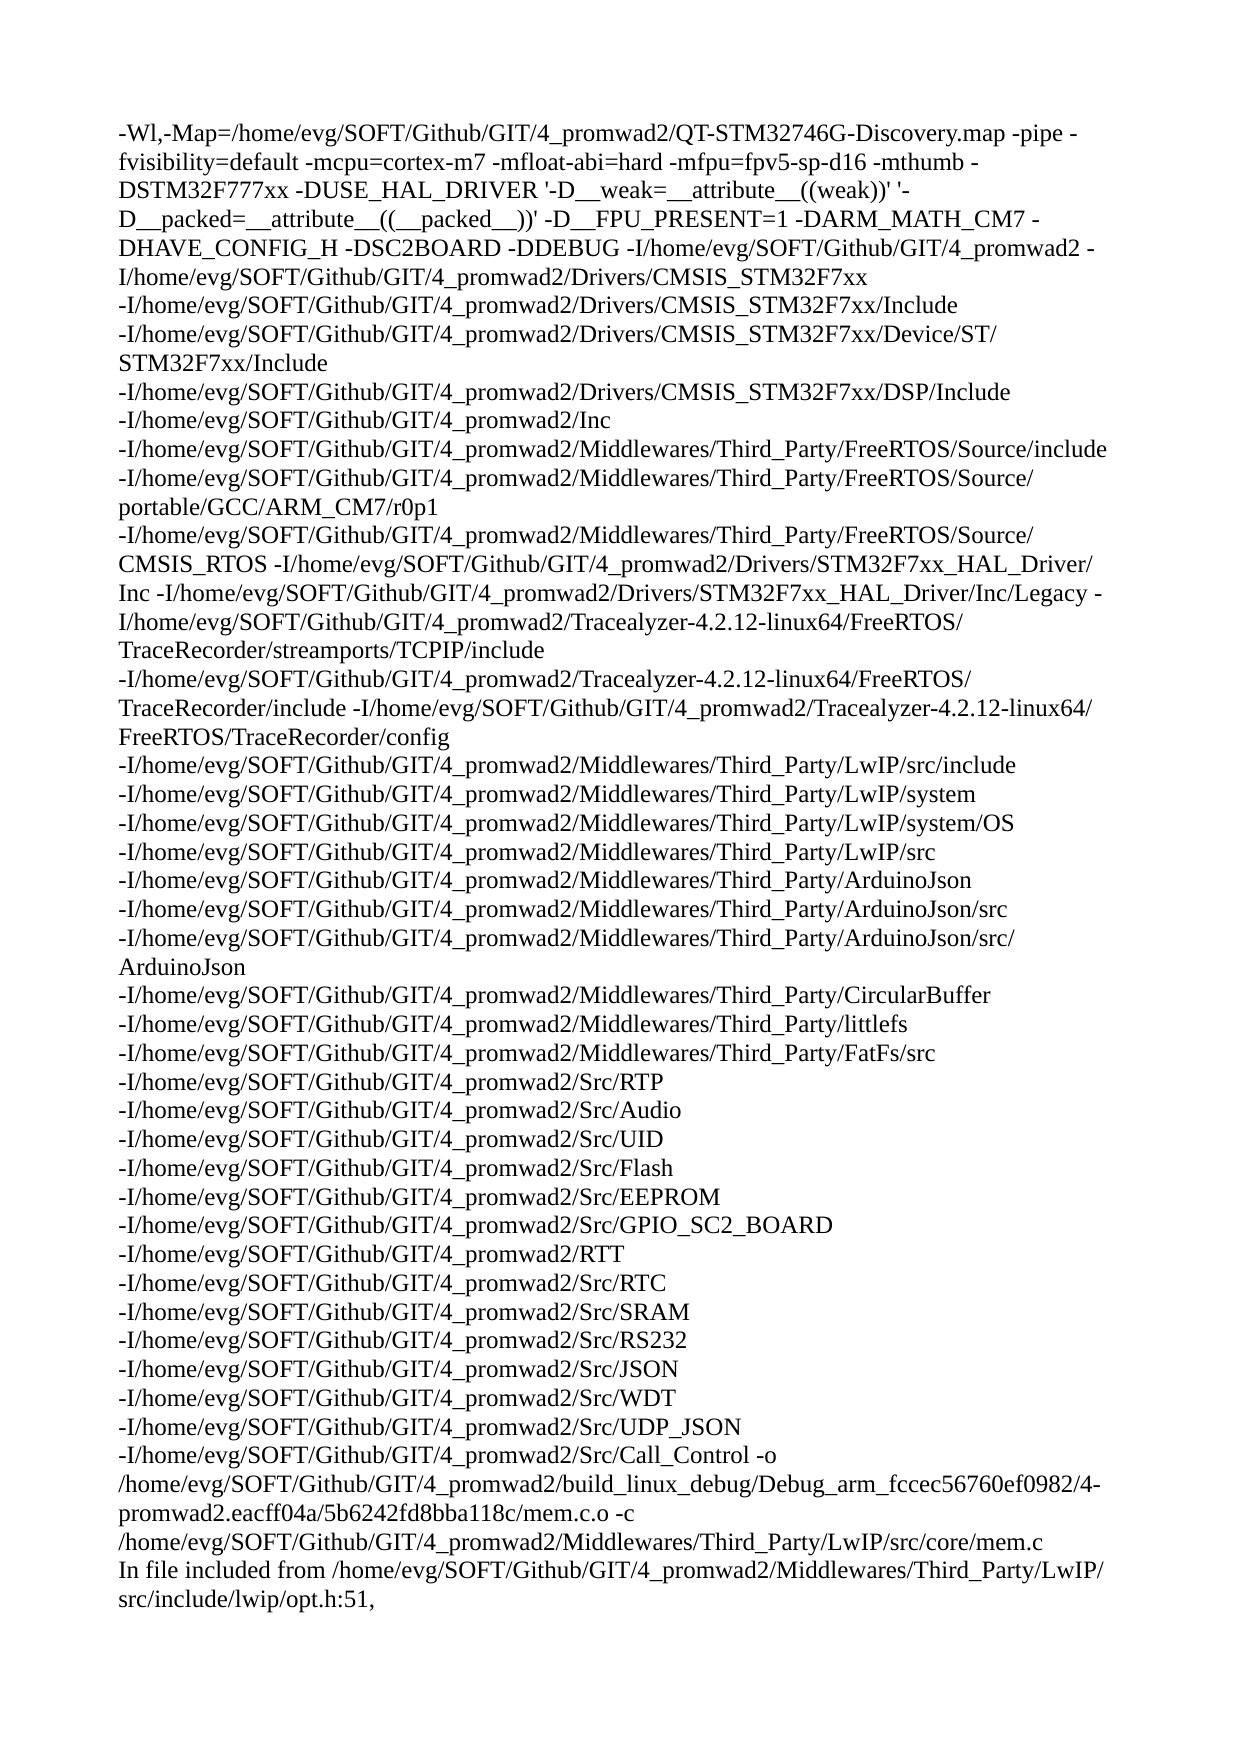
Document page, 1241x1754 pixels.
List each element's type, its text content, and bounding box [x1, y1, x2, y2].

text In file included from /home/evg/SOFT/Github/GIT/4_promwad2/Middlewares/Third_Party/LwIP/src/include/lwip/opt.h:51, [118, 1556, 1122, 1613]
text -Wl,-Map=/home/evg/SOFT/Github/GIT/4_promwad2/QT-STM32746G-Discovery.map -pipe -fvisibility=default -mcpu=cortex-m7 -mfloat-abi=hard -mfpu=fpv5-sp-d16 -mthumb -DSTM32F777xx -DUSE_HAL_DRIVER '-D__weak=__attribute__((weak))' '-D__packed=__attribute__((__packed__))' -D__FPU_PRESENT=1 -DARM_MATH_CM7 -DHAVE_CONFIG_H -DSC2BOARD -DDEBUG -I/home/evg/SOFT/Github/GIT/4_promwad2 -I/home/evg/SOFT/Github/GIT/4_promwad2/Drivers/CMSIS_STM32F7xx -I/home/evg/SOFT/Github/GIT/4_promwad2/Drivers/CMSIS_STM32F7xx/Include -I/home/evg/SOFT/Github/GIT/4_promwad2/Drivers/CMSIS_STM32F7xx/Device/ST/STM32F7xx/Include -I/home/evg/SOFT/Github/GIT/4_promwad2/Drivers/CMSIS_STM32F7xx/DSP/Include -I/home/evg/SOFT/Github/GIT/4_promwad2/Inc -I/home/evg/SOFT/Github/GIT/4_promwad2/Middlewares/Third_Party/FreeRTOS/Source/include -I/home/evg/SOFT/Github/GIT/4_promwad2/Middlewares/Third_Party/FreeRTOS/Source/portable/GCC/ARM_CM7/r0p1 -I/home/evg/SOFT/Github/GIT/4_promwad2/Middlewares/Third_Party/FreeRTOS/Source/CMSIS_RTOS -I/home/evg/SOFT/Github/GIT/4_promwad2/Drivers/STM32F7xx_HAL_Driver/Inc -I/home/evg/SOFT/Github/GIT/4_promwad2/Drivers/STM32F7xx_HAL_Driver/Inc/Legacy -I/home/evg/SOFT/Github/GIT/4_promwad2/Tracealyzer-4.2.12-linux64/FreeRTOS/TraceRecorder/streamports/TCPIP/include -I/home/evg/SOFT/Github/GIT/4_promwad2/Tracealyzer-4.2.12-linux64/FreeRTOS/TraceRecorder/include -I/home/evg/SOFT/Github/GIT/4_promwad2/Tracealyzer-4.2.12-linux64/FreeRTOS/TraceRecorder/config -I/home/evg/SOFT/Github/GIT/4_promwad2/Middlewares/Third_Party/LwIP/src/include -I/home/evg/SOFT/Github/GIT/4_promwad2/Middlewares/Third_Party/LwIP/system -I/home/evg/SOFT/Github/GIT/4_promwad2/Middlewares/Third_Party/LwIP/system/OS -I/home/evg/SOFT/Github/GIT/4_promwad2/Middlewares/Third_Party/LwIP/src -I/home/evg/SOFT/Github/GIT/4_promwad2/Middlewares/Third_Party/ArduinoJson -I/home/evg/SOFT/Github/GIT/4_promwad2/Middlewares/Third_Party/ArduinoJson/src -I/home/evg/SOFT/Github/GIT/4_promwad2/Middlewares/Third_Party/ArduinoJson/src/ArduinoJson -I/home/evg/SOFT/Github/GIT/4_promwad2/Middlewares/Third_Party/CircularBuffer -I/home/evg/SOFT/Github/GIT/4_promwad2/Middlewares/Third_Party/littlefs -I/home/evg/SOFT/Github/GIT/4_promwad2/Middlewares/Third_Party/FatFs/src -I/home/evg/SOFT/Github/GIT/4_promwad2/Src/RTP -I/home/evg/SOFT/Github/GIT/4_promwad2/Src/Audio -I/home/evg/SOFT/Github/GIT/4_promwad2/Src/UID -I/home/evg/SOFT/Github/GIT/4_promwad2/Src/Flash -I/home/evg/SOFT/Github/GIT/4_promwad2/Src/EEPROM -I/home/evg/SOFT/Github/GIT/4_promwad2/Src/GPIO_SC2_BOARD -I/home/evg/SOFT/Github/GIT/4_promwad2/RTT -I/home/evg/SOFT/Github/GIT/4_promwad2/Src/RTC -I/home/evg/SOFT/Github/GIT/4_promwad2/Src/SRAM -I/home/evg/SOFT/Github/GIT/4_promwad2/Src/RS232 -I/home/evg/SOFT/Github/GIT/4_promwad2/Src/JSON -I/home/evg/SOFT/Github/GIT/4_promwad2/Src/WDT -I/home/evg/SOFT/Github/GIT/4_promwad2/Src/UDP_JSON -I/home/evg/SOFT/Github/GIT/4_promwad2/Src/Call_Control -o /home/evg/SOFT/Github/GIT/4_promwad2/build_linux_debug/Debug_arm_fccec56760ef0982/4-promwad2.eacff04a/5b6242fd8bba118c/mem.c.o -c /home/evg/SOFT/Github/GIT/4_promwad2/Middlewares/Third_Party/LwIP/src/core/mem.c [118, 118, 1122, 1556]
